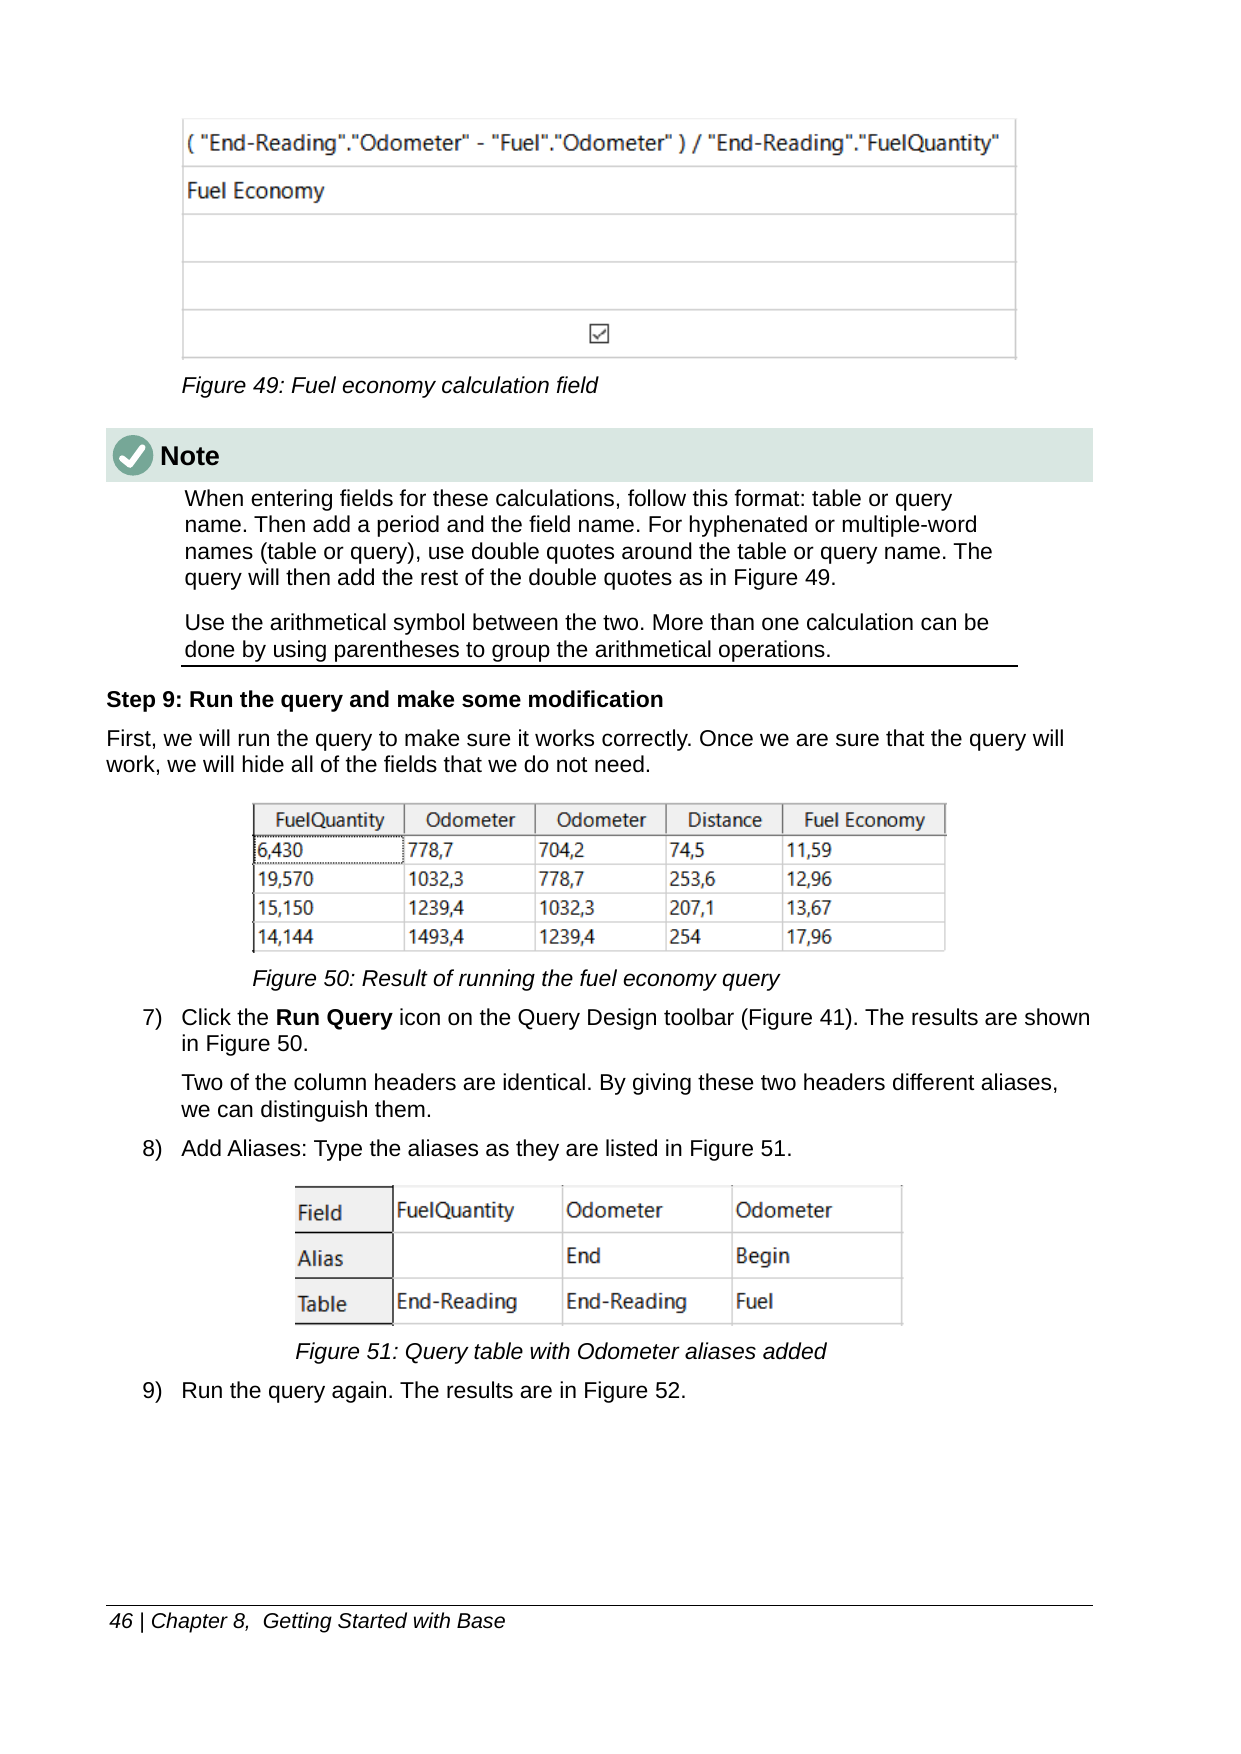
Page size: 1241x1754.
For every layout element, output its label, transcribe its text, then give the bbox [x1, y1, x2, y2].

text Figure 49: Fuel economy calculation field [181, 372, 1017, 398]
list Add Aliases: Type the aliases as they are listed in Figure 51. [162, 1134, 1093, 1161]
picture [181, 118, 1018, 360]
text Two of the column headers are identical. By giving these two headers different aliases, we can distinguish them. [181, 1069, 1093, 1122]
list Click the Run Query icon on the Query Design toolbar (Figure 41). The results are shown in Figure 50. [162, 1004, 1093, 1057]
text Step 9: Run the query and make some modification [106, 686, 1093, 712]
list Run the query again. The results are in Figure 52. [162, 1377, 1093, 1403]
text When entering fields for these calculations, follow this format: table or query name. Then add a period and the field name. For hyphenated or multiple-word names (table or query), use double quotes around the table or query name. The query will then add the rest of the double quotes as in Figure 49. [181, 482, 1018, 590]
picture [295, 1185, 904, 1326]
text Use the arithmetical symbol between the two. More than one calculation can be done by using parentheses to group the arithmetical operations. [181, 606, 1018, 665]
text Figure 50: Result of running the fuel economy query [252, 965, 947, 992]
text First, we will run the query to make sure it works correctly. Once we are sure that the query will work, we will hide all of the fields that we do not need. [106, 724, 1093, 777]
text Figure 51: Query table with Odometer aliases added [295, 1338, 904, 1364]
subtitle Note [106, 428, 1093, 482]
picture [252, 802, 947, 953]
